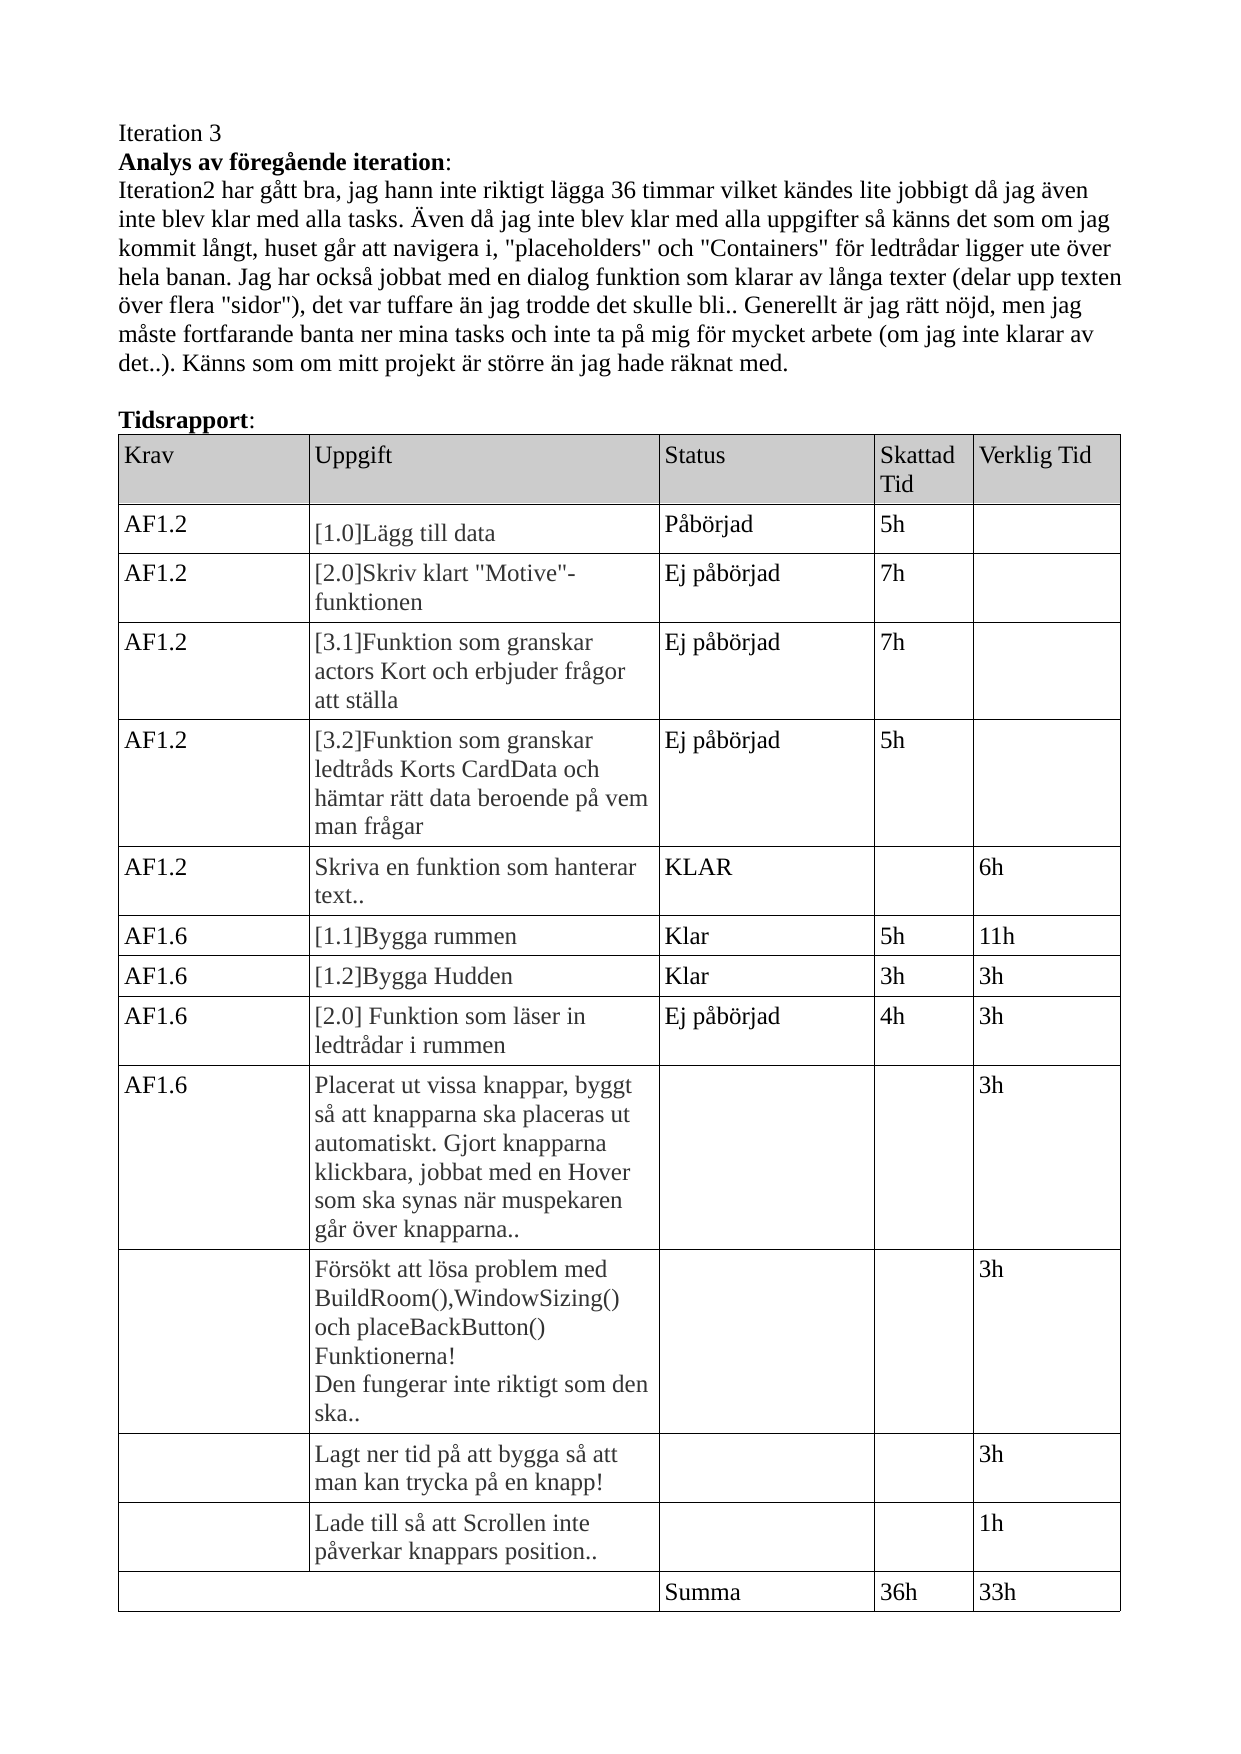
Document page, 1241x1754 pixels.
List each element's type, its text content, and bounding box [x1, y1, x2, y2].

table_cell [875, 1503, 973, 1571]
table_cell Placerat ut vissa knappar, byggt så att knapparna ska placeras ut automatiskt. Gjort knapparna klickbara, jobbat med en Hover som ska synas när muspekaren går över knapparna.. [310, 1066, 659, 1249]
table_cell AF1.2 [119, 554, 309, 622]
table_cell 4h [875, 997, 973, 1065]
table_cell 7h [875, 623, 973, 719]
table_cell Klar [660, 916, 874, 955]
table_cell [660, 1066, 874, 1249]
table_header Uppgift [310, 435, 659, 503]
table_cell 1h [974, 1503, 1120, 1571]
table_cell 3h [875, 956, 973, 996]
table_header Krav [119, 435, 309, 503]
table_cell [119, 1434, 309, 1502]
table_cell AF1.6 [119, 1066, 309, 1249]
table_cell [875, 1434, 973, 1502]
table_cell [3.2]Funktion som granskar ledtråds Korts CardData och hämtar rätt data beroende på vem man frågar [310, 720, 659, 846]
table_cell AF1.2 [119, 847, 309, 915]
table_cell [1.0]Lägg till data [310, 505, 659, 552]
table_cell Försökt att lösa problem med BuildRoom(),WindowSizing() och placeBackButton() Funktionerna! Den fungerar inte riktigt som den ska.. [310, 1250, 659, 1433]
table_cell [875, 1066, 973, 1249]
table_cell [660, 1503, 874, 1571]
table_cell 3h [974, 997, 1120, 1065]
table_cell 11h [974, 916, 1120, 955]
table_cell [3.1]Funktion som granskar actors Kort och erbjuder frågor att ställa [310, 623, 659, 719]
table_cell Lagt ner tid på att bygga så att man kan trycka på en knapp! [310, 1434, 659, 1502]
table_cell [2.0] Funktion som läser in ledtrådar i rummen [310, 997, 659, 1065]
table_cell Ej påbörjad [660, 623, 874, 719]
text Iteration 3 Analys av föregående iteration: [118, 118, 1122, 176]
table_cell [875, 847, 973, 915]
table_cell AF1.6 [119, 916, 309, 955]
table_cell 33h [974, 1572, 1120, 1611]
table_cell 3h [974, 956, 1120, 996]
table_cell [2.0]Skriv klart "Motive"-funktionen [310, 554, 659, 622]
table_cell AF1.6 [119, 997, 309, 1065]
table_cell [974, 505, 1120, 552]
table_cell [1.1]Bygga rummen [310, 916, 659, 955]
table_cell KLAR [660, 847, 874, 915]
table_cell [119, 1503, 309, 1571]
table_cell [660, 1250, 874, 1433]
text Iteration2 har gått bra, jag hann inte riktigt lägga 36 timmar vilket kändes lite jobbigt då jag även inte blev klar med alla tasks. Även då jag inte blev klar med alla uppgifter så känns det som om jag kommit långt, huset går att navigera i, "placeholders" och "Containers" för ledtrådar ligger ute över hela banan. Jag har också jobbat med en dialog funktion som klarar av långa texter (delar upp texten över flera "sidor"), det var tuffare än jag trodde det skulle bli.. Generellt är jag rätt nöjd, men jag måste fortfarande banta ner mina tasks och inte ta på mig för mycket arbete (om jag inte klarar av det..). Känns som om mitt projekt är större än jag hade räknat med. [118, 176, 1122, 377]
table_cell [974, 554, 1120, 622]
table_cell Lade till så att Scrollen inte påverkar knappars position.. [310, 1503, 659, 1571]
table_header Skattad Tid [875, 435, 973, 503]
table_cell 36h [875, 1572, 973, 1611]
table_header Verklig Tid [974, 435, 1120, 503]
table_cell [119, 1572, 659, 1611]
table_cell [974, 623, 1120, 719]
table_cell Summa [660, 1572, 874, 1611]
text Tidsrapport: [118, 406, 1122, 434]
table_cell AF1.2 [119, 623, 309, 719]
table_cell AF1.2 [119, 505, 309, 552]
table_cell Klar [660, 956, 874, 996]
table_cell [119, 1250, 309, 1433]
table_cell 3h [974, 1066, 1120, 1249]
table_cell [1.2]Bygga Hudden [310, 956, 659, 996]
table_cell 5h [875, 505, 973, 552]
table_cell [660, 1434, 874, 1502]
table_cell 3h [974, 1434, 1120, 1502]
table_cell AF1.6 [119, 956, 309, 996]
table_cell AF1.2 [119, 720, 309, 846]
table_cell Påbörjad [660, 505, 874, 552]
table_cell 7h [875, 554, 973, 622]
table_cell Ej påbörjad [660, 554, 874, 622]
table_cell [974, 720, 1120, 846]
table_cell 5h [875, 720, 973, 846]
table_cell 6h [974, 847, 1120, 915]
table_cell Ej påbörjad [660, 997, 874, 1065]
table_cell Ej påbörjad [660, 720, 874, 846]
table_cell 5h [875, 916, 973, 955]
table_header Status [660, 435, 874, 503]
table_cell [875, 1250, 973, 1433]
table_cell Skriva en funktion som hanterar text.. [310, 847, 659, 915]
table_cell 3h [974, 1250, 1120, 1433]
